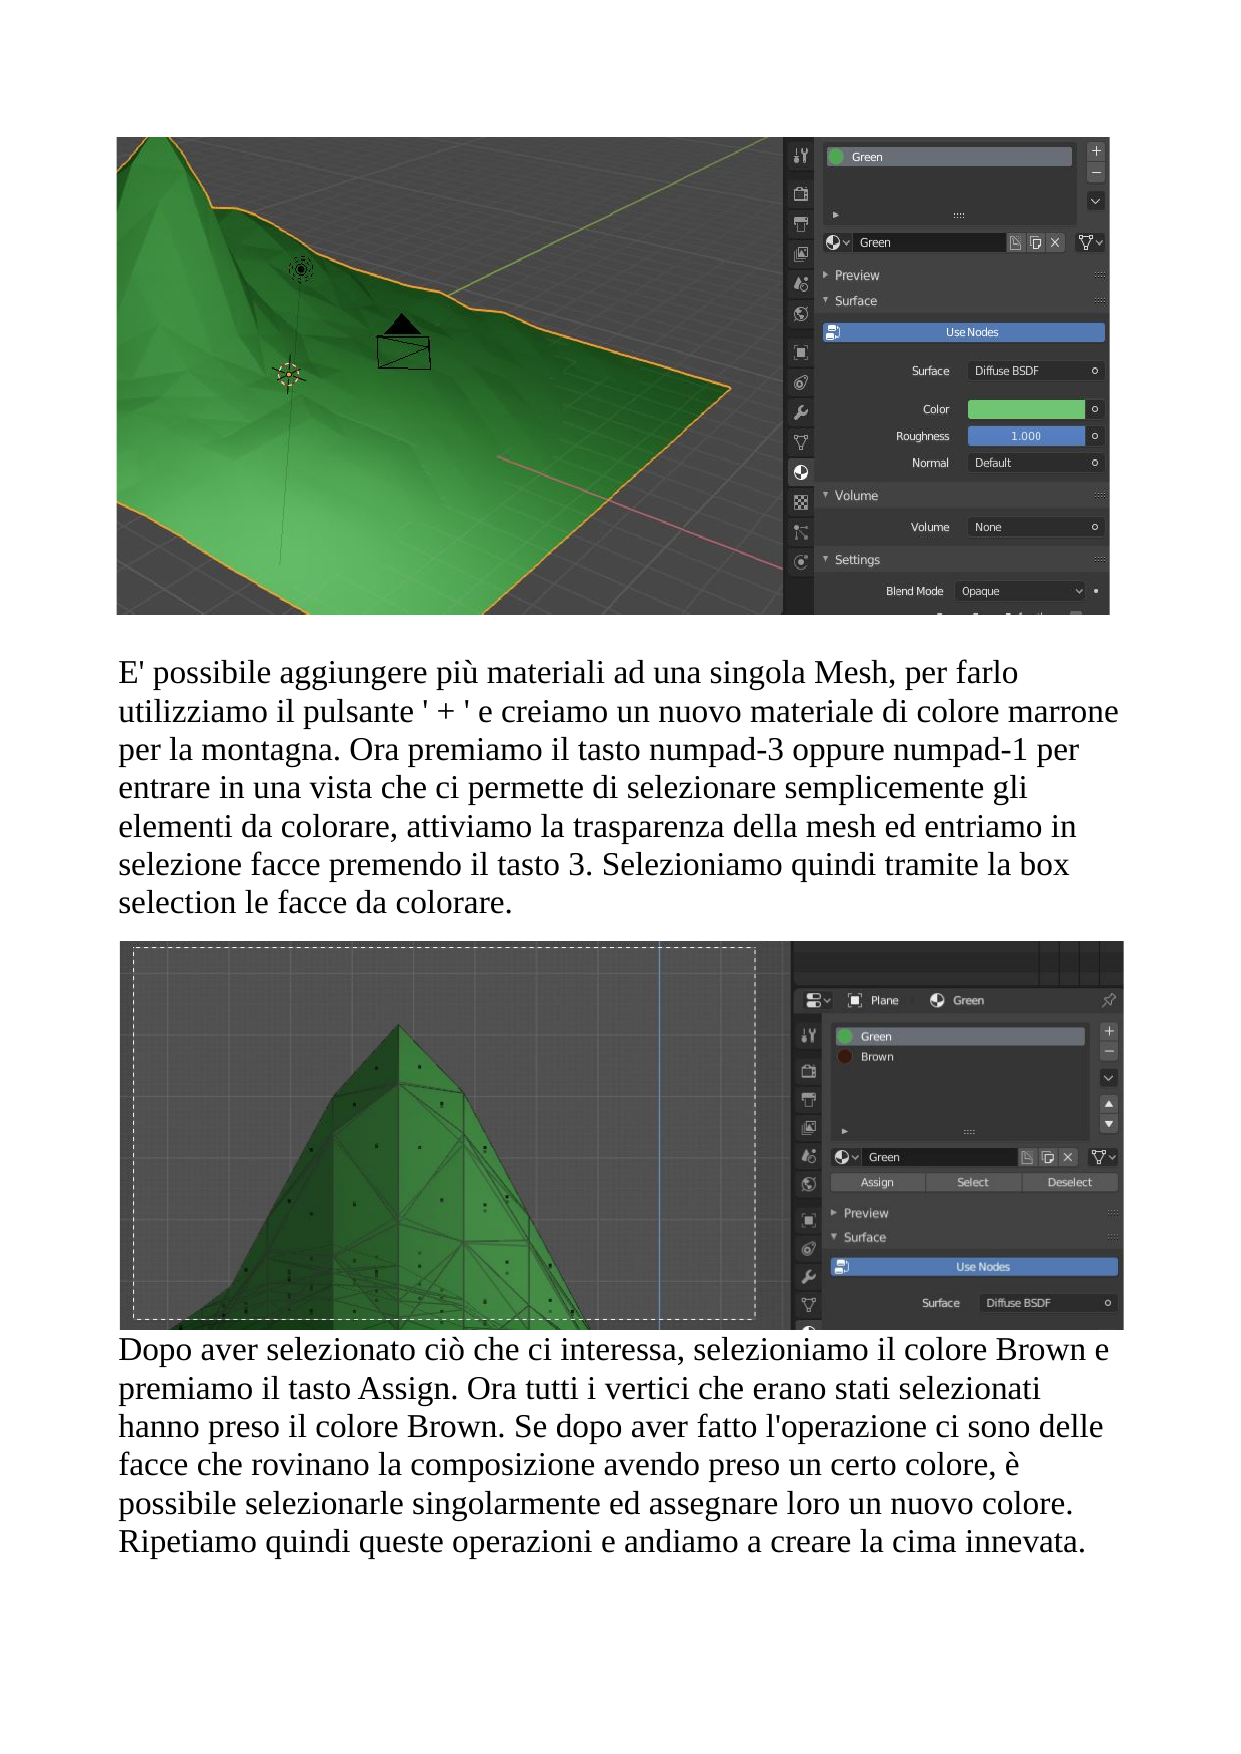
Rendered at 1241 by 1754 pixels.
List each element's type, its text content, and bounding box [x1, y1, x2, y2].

text Dopo aver selezionato ciò che ci interessa, selezioniamo il colore Brown e premiamo il tasto Assign. Ora tutti i vertici che erano stati selezionati hanno preso il colore Brown. Se dopo aver fatto l'operazione ci sono delle facce che rovinano la composizione avendo preso un certo colore, è possibile selezionarle singolarmente ed assegnare loro un nuovo colore. [118, 921, 1122, 1521]
picture [119, 941, 1124, 1330]
text Ripetiamo quindi queste operazioni e andiamo a creare la cima innevata. [118, 1521, 1122, 1559]
text E' possibile aggiungere più materiali ad una singola Mesh, per farlo utilizziamo il pulsante ' + ' e creiamo un nuovo materiale di colore marrone per la montagna. Ora premiamo il tasto numpad-3 oppure numpad-1 per entrare in una vista che ci permette di selezionare semplicemente gli elementi da colorare, attiviamo la trasparenza della mesh ed entriamo in selezione facce premendo il tasto 3. Selezioniamo quindi tramite la box selection le facce da colorare. [118, 652, 1122, 921]
picture [116, 137, 1110, 615]
